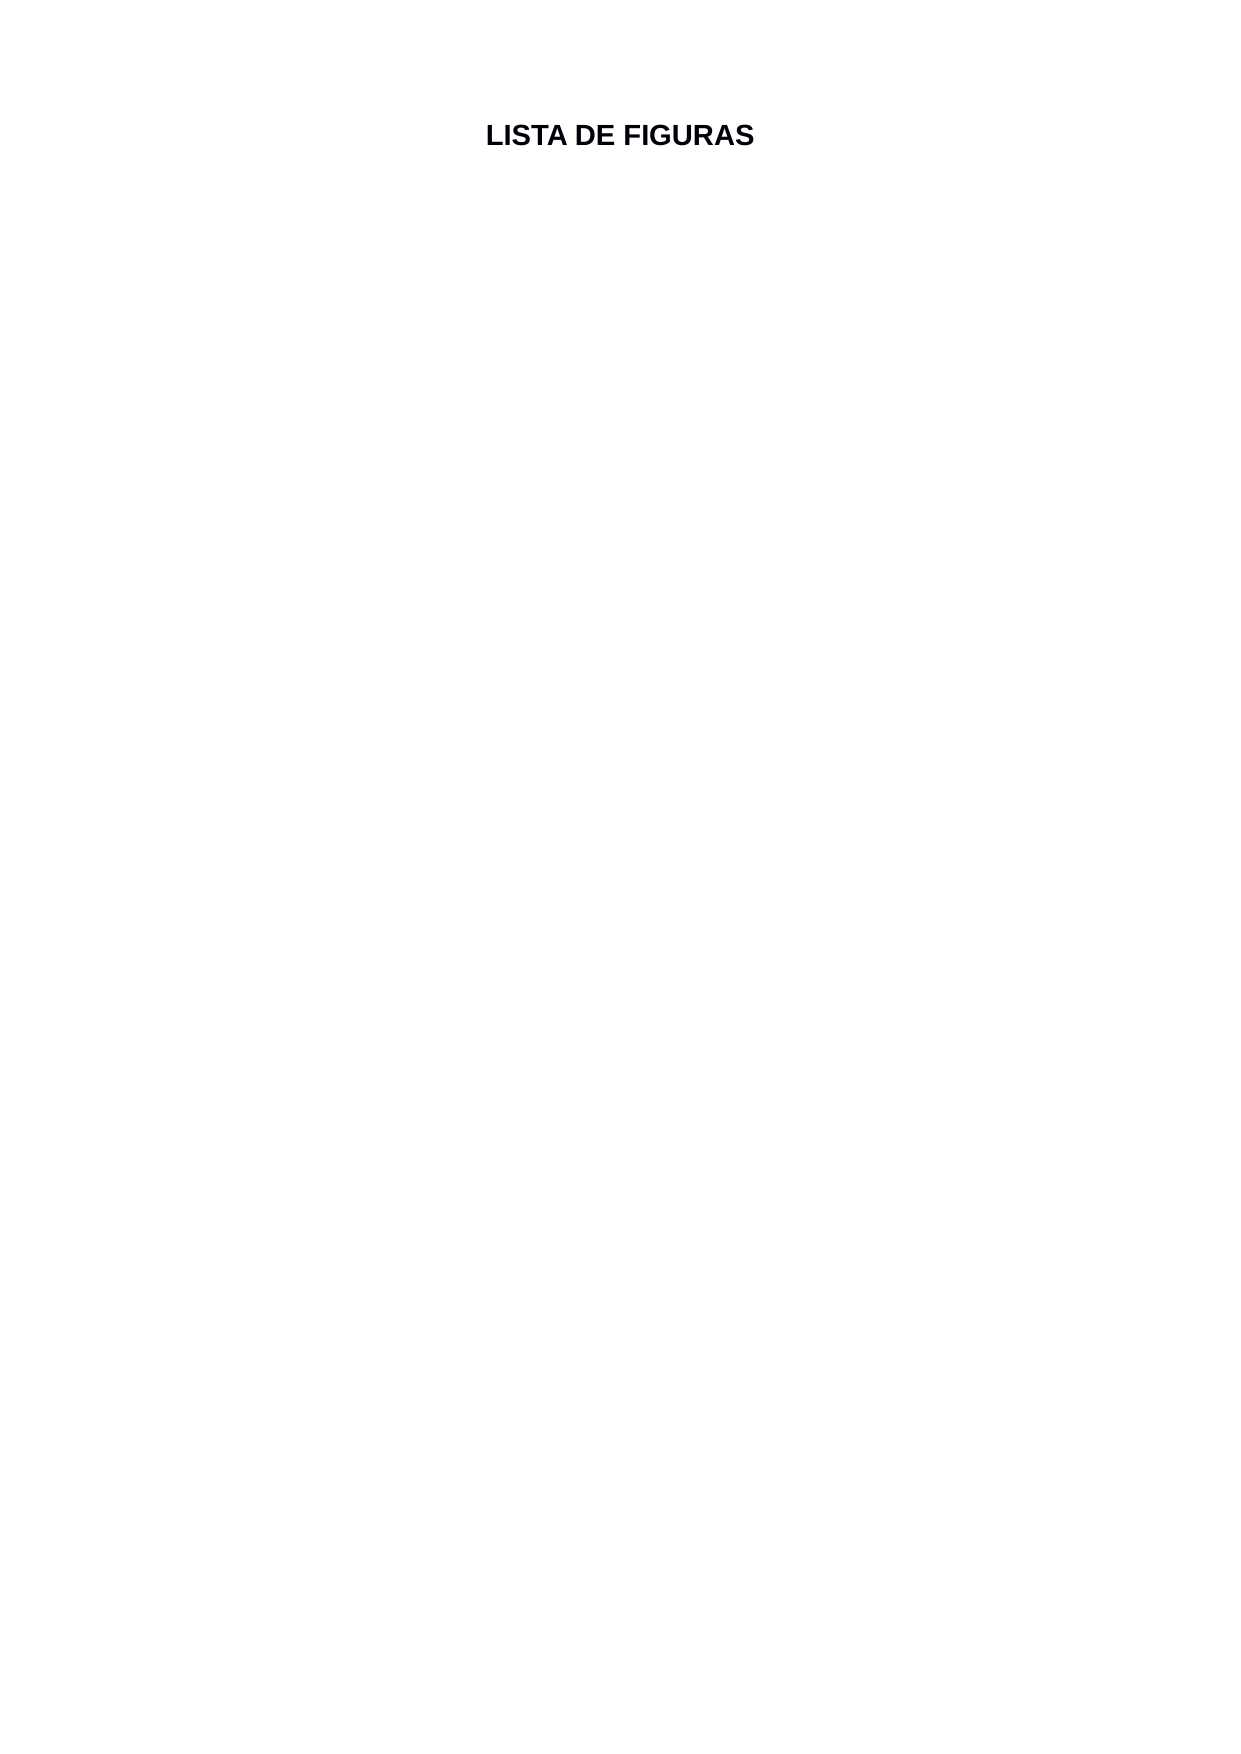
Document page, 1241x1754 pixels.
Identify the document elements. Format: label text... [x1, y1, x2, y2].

text LISTA DE FIGURAS [118, 118, 1122, 152]
